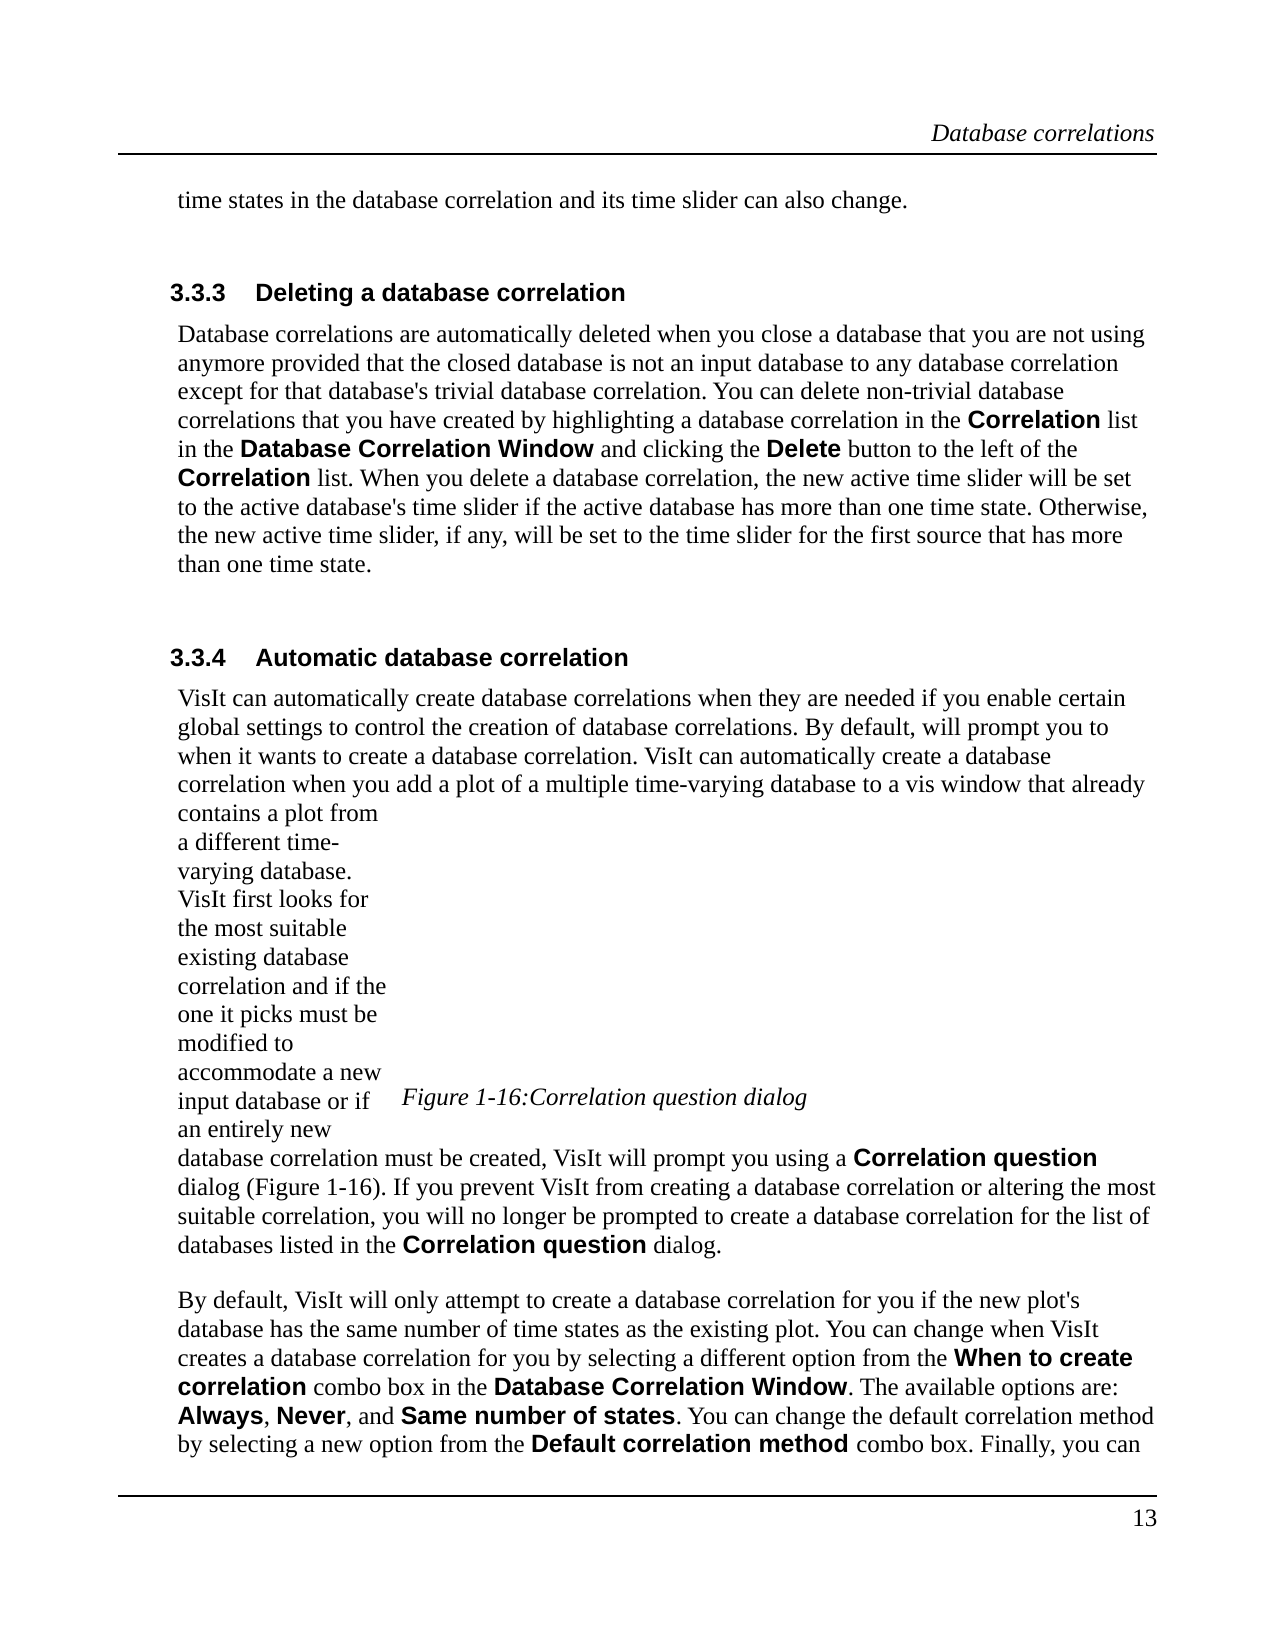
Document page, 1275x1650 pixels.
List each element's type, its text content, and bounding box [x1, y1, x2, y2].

subtitle Deleting a database correlation [163, 278, 1157, 307]
subtitle Automatic database correlation [163, 642, 1157, 671]
text By default, VisIt will only attempt to create a database correlation for you if the new plot's database has the same number of time states as the existing plot. You can change when VisIt creates a database correlation for you by selecting a different option from the When to create correlation combo box in the Database Correlation Window. The available options are: Always, Never, and Same number of states. You can change the default correlation method by selecting a new option from the Default correlation method combo box. Finally, you can [177, 1285, 1157, 1458]
text time states in the database correlation and its time slider can also change. [177, 185, 1157, 214]
text Figure 1-16:Correlation question dialog [402, 1082, 1152, 1111]
text VisIt can automatically create database correlations when they are needed if you enable certain global settings to control the creation of database correlations. By default, will prompt you to when it wants to create a database correlation. VisIt can automatically create a database correlation when you add a plot of a multiple time-varying database to a vis window that already contains a plot from a different time-varying database. VisIt first looks for the most suitable existing database correlation and if the one it picks must be modified to accommodate a new input database or if an entirely new database correlation must be created, VisIt will prompt you using a Correlation question dialog (Figure 1-16). If you prevent VisIt from creating a database correlation or altering the most suitable correlation, you will no longer be prompted to create a database correlation for the list of databases listed in the Correlation question dialog. [177, 683, 1157, 1258]
text Database correlations are automatically deleted when you close a database that you are not using anymore provided that the closed database is not an input database to any database correlation except for that database's trivial database correlation. You can delete non-trivial database correlations that you have created by highlighting a database correlation in the Correlation list in the Database Correlation Window and clicking the Delete button to the left of the Correlation list. When you delete a database correlation, the new active time slider will be set to the active database's time slider if the active database has more than one time state. Otherwise, the new active time slider, if any, will be set to the time slider for the first source that has more than one time state. [177, 319, 1157, 578]
